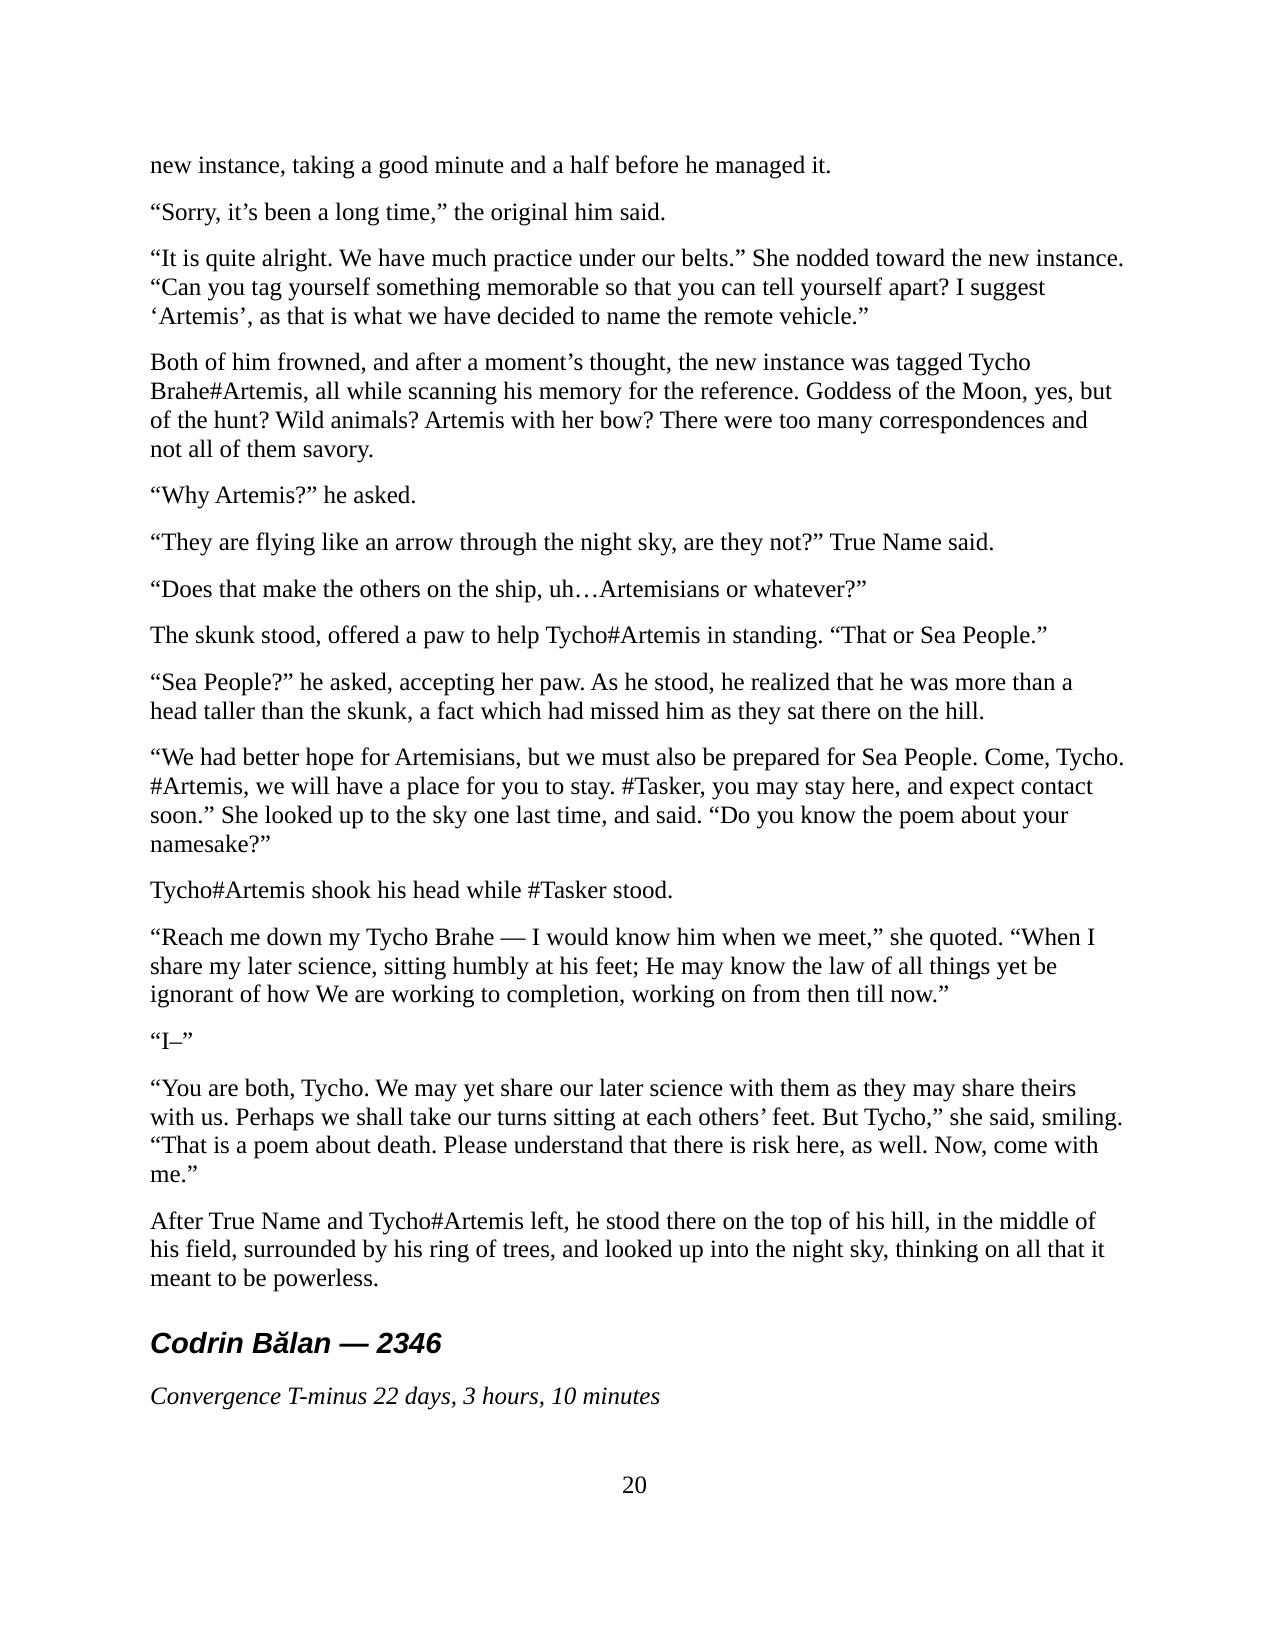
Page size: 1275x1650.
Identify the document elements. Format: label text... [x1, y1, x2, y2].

text The skunk stood, offered a paw to help Tycho#Artemis in standing. “That or Sea People.” [150, 620, 1125, 649]
text “They are flying like an arrow through the night sky, are they not?” True Name said. [150, 527, 1125, 556]
text “Reach me down my Tycho Brahe — I would know him when we meet,” she quoted. “When I share my later science, sitting humbly at his feet; He may know the law of all things yet be ignorant of how We are working to completion, working on from then till now.” [150, 922, 1125, 1008]
text new instance, taking a good minute and a half before he managed it. [150, 150, 1125, 179]
text After True Name and Tycho#Artemis left, he stood there on the top of his hill, in the middle of his field, surrounded by his ring of trees, and looked up into the night sky, thinking on all that it meant to be powerless. [150, 1206, 1125, 1292]
text Convergence T-minus 22 days, 3 hours, 10 minutes [150, 1381, 1125, 1410]
text “We had better hope for Artemisians, but we must also be prepared for Sea People. Come, Tycho. #Artemis, we will have a place for you to stay. #Tasker, you may stay here, and expect contact soon.” She looked up to the sky one last time, and said. “Do you know the poem about your namesake?” [150, 742, 1125, 857]
text “You are both, Tycho. We may yet share our later science with them as they may share theirs with us. Perhaps we shall take our turns sitting at each others’ feet. But Tycho,” she said, smiling. “That is a poem about death. Please understand that there is risk here, as well. Now, come with me.” [150, 1073, 1125, 1188]
text “It is quite alright. We have much practice under our belts.” She nodded toward the new instance. “Can you tag yourself something memorable so that you can tell yourself apart? I suggest ‘Artemis’, as that is what we have decided to name the remote vehicle.” [150, 243, 1125, 329]
text Tycho#Artemis shook his head while #Tasker stood. [150, 875, 1125, 904]
text “Sea People?” he asked, accepting her paw. As he stood, he realized that he was more than a head taller than the skunk, a fact which had missed him as they sat there on the hill. [150, 667, 1125, 724]
text “Sorry, it’s been a long time,” the original him said. [150, 197, 1125, 225]
text “I–” [150, 1026, 1125, 1055]
text “Why Artemis?” he asked. [150, 480, 1125, 509]
text Both of him frowned, and after a moment’s thought, the new instance was tagged Tycho Brahe#Artemis, all while scanning his memory for the reference. Goddess of the Moon, yes, but of the hunt? Wild animals? Artemis with her bow? There were too many correspondences and not all of them savory. [150, 347, 1125, 462]
subtitle Codrin Bălan — 2346 [150, 1326, 1125, 1359]
text “Does that make the others on the ship, uh…Artemisians or whatever?” [150, 574, 1125, 602]
